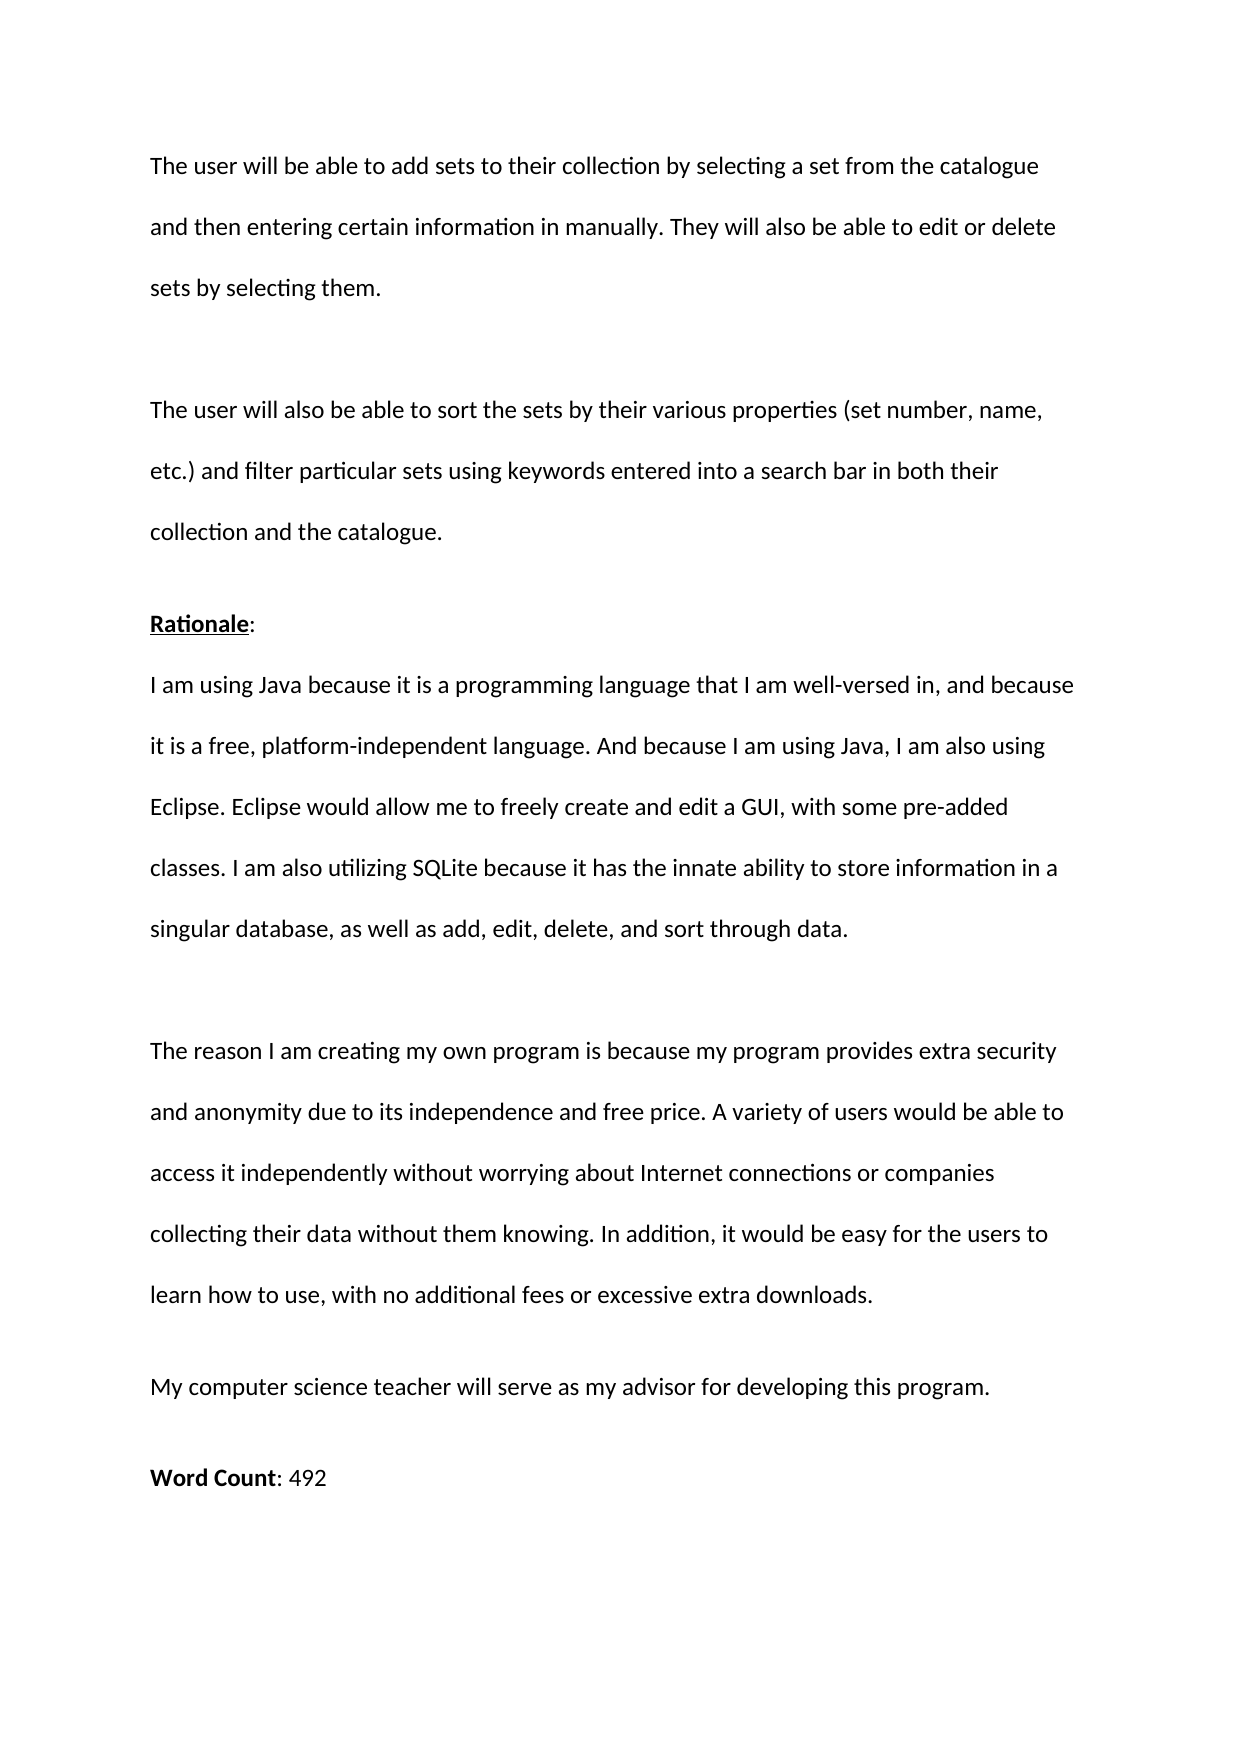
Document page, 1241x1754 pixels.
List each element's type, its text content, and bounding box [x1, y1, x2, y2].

text Word Count: 492 [150, 1462, 1078, 1493]
text Rationale: [150, 608, 1078, 638]
text My computer science teacher will serve as my advisor for developing this program. [150, 1371, 1078, 1401]
text The reason I am creating my own program is because my program provides extra security and anonymity due to its independence and free price. A variety of users would be able to access it independently without worrying about Internet connections or companies collecting their data without them knowing. In addition, it would be easy for the users to learn how to use, with no additional fees or excessive extra downloads. [150, 1035, 1078, 1310]
text The user will be able to add sets to their collection by selecting a set from the catalogue and then entering certain information in manually. They will also be able to edit or delete sets by selecting them. [150, 150, 1078, 303]
text I am using Java because it is a programming language that I am well-versed in, and because it is a free, platform-independent language. And because I am using Java, I am also using Eclipse. Eclipse would allow me to freely create and edit a GUI, with some pre-added classes. I am also utilizing SQLite because it has the innate ability to store information in a singular database, as well as add, edit, delete, and sort through data. [150, 669, 1078, 943]
text The user will also be able to sort the sets by their various properties (set number, name, etc.) and filter particular sets using keywords entered into a search bar in both their collection and the catalogue. [150, 394, 1078, 547]
